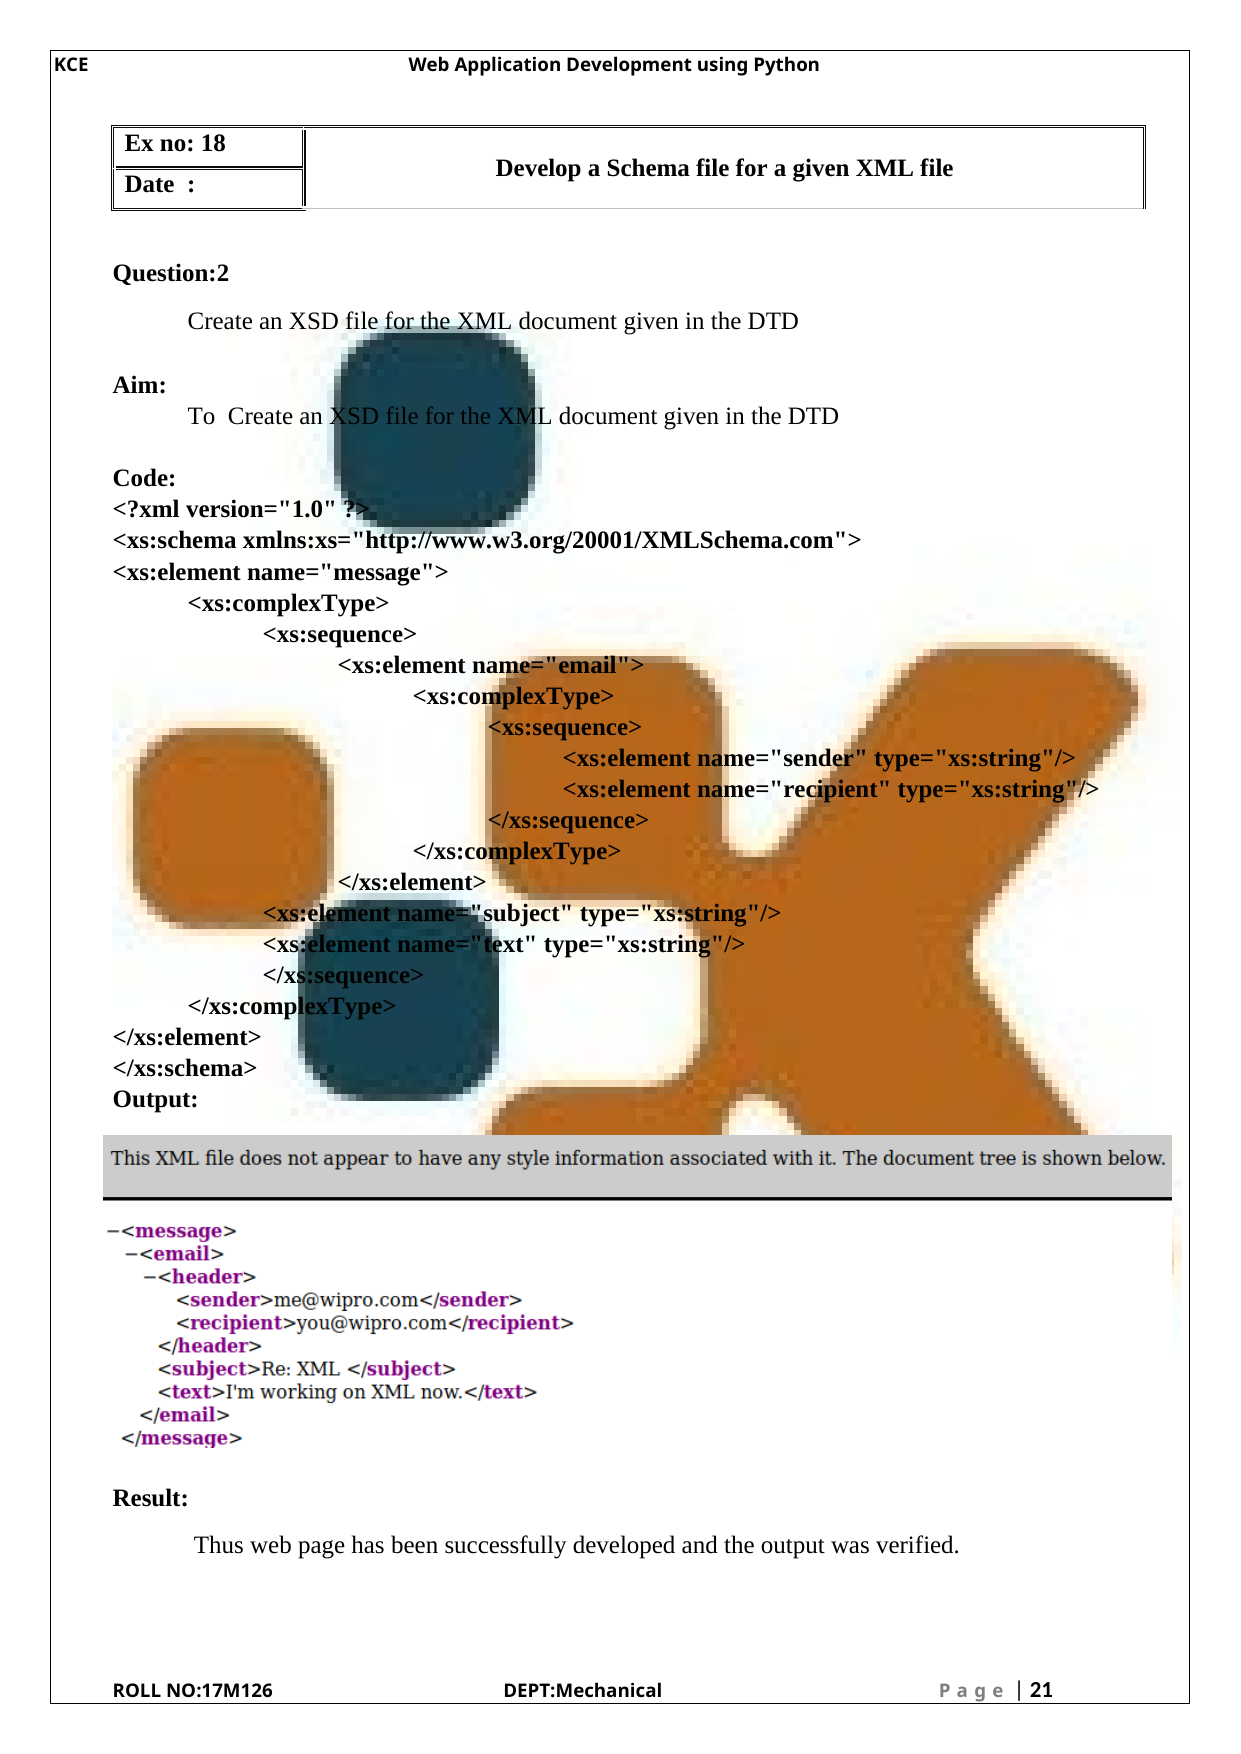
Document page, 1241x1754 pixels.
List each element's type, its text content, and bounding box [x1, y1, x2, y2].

text </xs:sequence> [112, 960, 1181, 989]
picture [103, 319, 1182, 1448]
text Output: [112, 1084, 1181, 1113]
table_header Develop a Schema file for a given XML file [304, 128, 1143, 208]
text <xs:sequence> [112, 712, 1181, 741]
text </xs:sequence> [112, 805, 1181, 834]
text Result: [112, 1483, 1181, 1512]
text <?xml version="1.0" ?> [112, 494, 1181, 523]
table_header Ex no: 18 [113, 126, 304, 166]
text <xs:element name="message"> [112, 557, 1181, 585]
text <xs:element name="email"> [112, 650, 1181, 678]
text Question:2 [112, 258, 1181, 287]
table_cell Date : [114, 166, 304, 208]
text Code: [112, 463, 1181, 492]
text <xs:complexType> [112, 588, 1181, 616]
text <xs:element name="text" type="xs:string"/> [112, 929, 1181, 958]
text Thus web page has been successfully developed and the output was verified. [112, 1531, 1181, 1559]
text <xs:sequence> [112, 619, 1181, 647]
text <xs:complexType> [112, 681, 1181, 709]
text </xs:schema> [112, 1053, 1181, 1082]
text <xs:schema xmlns:xs="http://www.w3.org/20001/XMLSchema.com"> [112, 526, 1181, 554]
text <xs:element name="recipient" type="xs:string"/> [112, 774, 1181, 803]
text Create an XSD file for the XML document given in the DTD [112, 306, 1181, 335]
text </xs:complexType> [112, 836, 1181, 865]
text </xs:element> [112, 1022, 1181, 1051]
text <xs:element name="subject" type="xs:string"/> [112, 898, 1181, 927]
text </xs:complexType> [112, 991, 1181, 1020]
text </xs:element> [112, 867, 1181, 896]
text <xs:element name="sender" type="xs:string"/> [112, 743, 1181, 772]
text To Create an XSD file for the XML document given in the DTD [112, 401, 1181, 430]
text Aim: [112, 370, 1181, 399]
